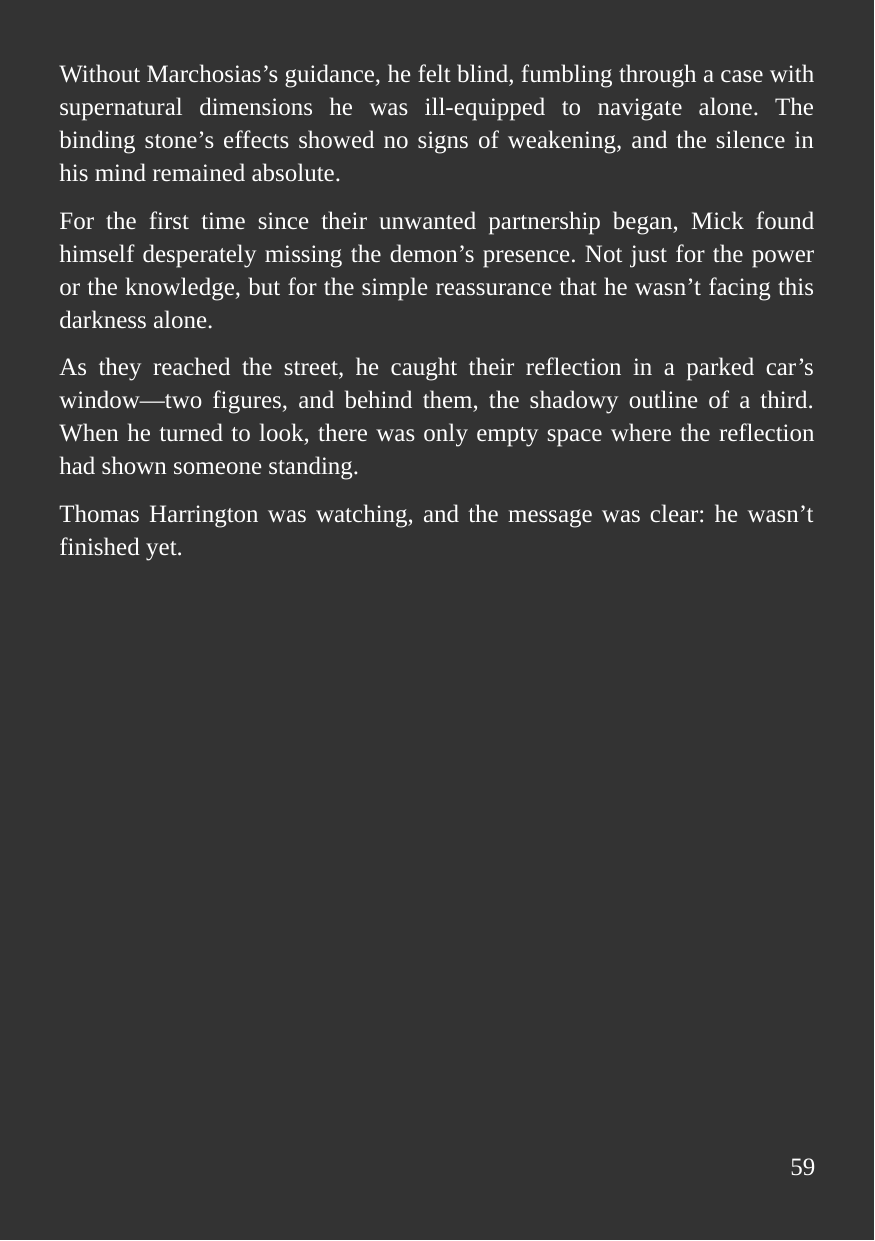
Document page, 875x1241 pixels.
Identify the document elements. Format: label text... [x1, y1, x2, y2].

text Without Marchosias’s guidance, he felt blind, fumbling through a case with supernatural dimensions he was ill-equipped to navigate alone. The binding stone’s effects showed no signs of weakening, and the silence in his mind remained absolute. [59, 59, 815, 187]
text Thomas Harrington was watching, and the message was clear: he wasn’t finished yet. [59, 499, 815, 561]
text For the first time since their unwanted partnership began, Mick found himself desperately missing the demon’s presence. Not just for the power or the knowledge, but for the simple reassurance that he wasn’t facing this darkness alone. [59, 206, 815, 333]
text As they reached the street, he caught their reflection in a parked car’s window—two figures, and behind them, the shadowy outline of a third. When he turned to look, there was only empty space where the reflection had shown someone standing. [59, 352, 815, 480]
